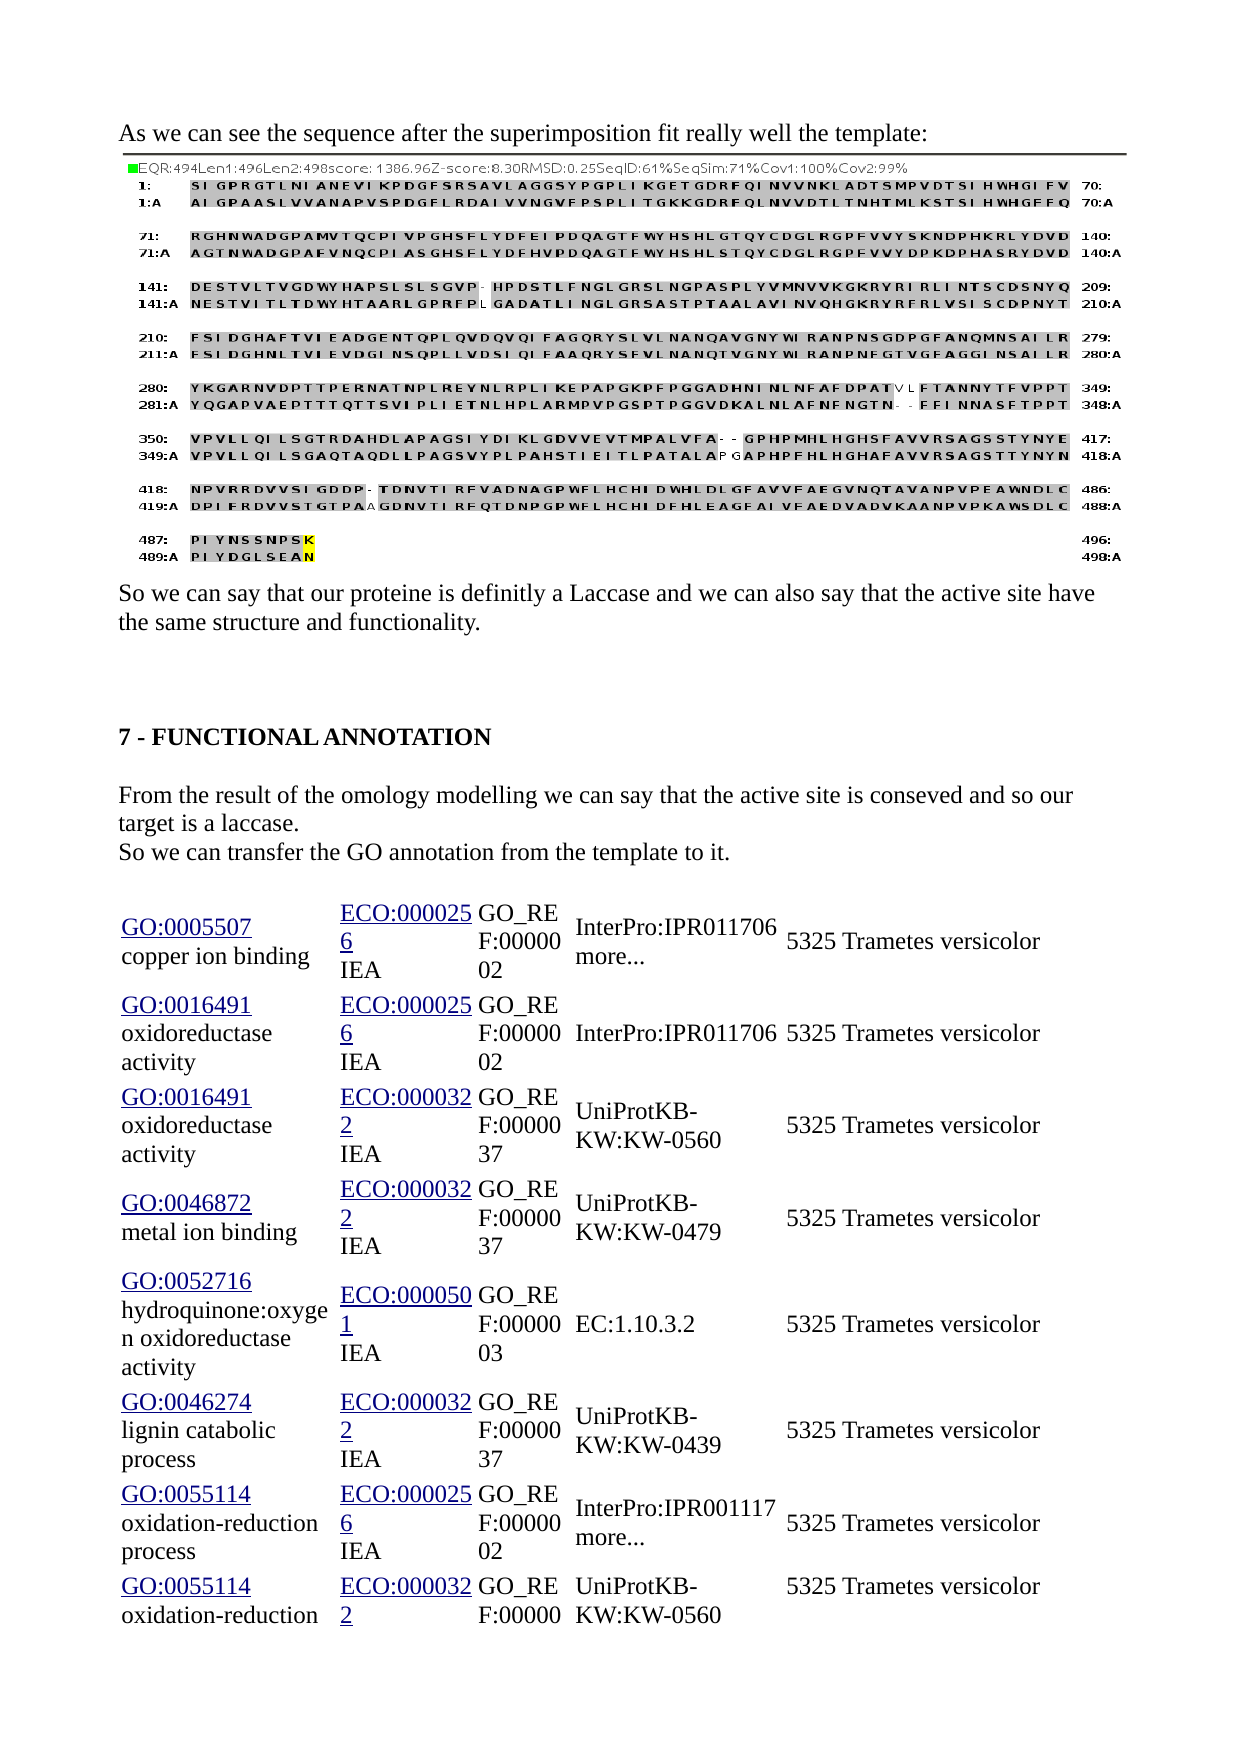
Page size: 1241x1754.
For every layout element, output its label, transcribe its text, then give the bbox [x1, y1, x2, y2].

table_cell 5325 Trametes versicolor [783, 1171, 1122, 1263]
table_cell UniProtKB-KW:KW-0439 [572, 1384, 783, 1476]
table_cell GO:0046274 lignin catabolic process [118, 1384, 337, 1476]
table_cell 5325 Trametes versicolor [783, 1384, 1122, 1476]
table_cell UniProtKB-KW:KW-0560 [572, 1568, 783, 1631]
table_cell 5325 Trametes versicolor [783, 1568, 1122, 1631]
table_cell GO:0046872 metal ion binding [118, 1171, 337, 1263]
table_cell 5325 Trametes versicolor [783, 1263, 1122, 1384]
table_cell GO:0016491 oxidoreductase activity [118, 987, 337, 1079]
table_cell ECO:0000322 IEA [337, 1171, 475, 1263]
table_cell 5325 Trametes versicolor [783, 1476, 1122, 1568]
table_cell 5325 Trametes versicolor [783, 987, 1122, 1079]
table_header ECO:0000256 IEA [337, 895, 475, 987]
table_cell EC:1.10.3.2 [572, 1263, 783, 1384]
table_cell ECO:0000501 IEA [337, 1263, 475, 1384]
table_cell 5325 Trametes versicolor [783, 1079, 1122, 1171]
table_cell GO:0052716 hydroquinone:oxygen oxidoreductase activity [118, 1263, 337, 1384]
table_cell GO:0055114 oxidation-reduction process [118, 1476, 337, 1568]
table_cell ECO:0000256 IEA [337, 1476, 475, 1568]
text 7 - FUNCTIONAL ANNOTATION [118, 722, 1122, 751]
table_cell GO_REF:0000037 [475, 1384, 572, 1476]
text So we can say that our proteine is definitly a Laccase and we can also say that the active site have the same structure and functionality. [118, 147, 1122, 636]
table_header 5325 Trametes versicolor [783, 895, 1122, 987]
picture [122, 153, 1127, 579]
table_cell UniProtKB-KW:KW-0479 [572, 1171, 783, 1263]
table_cell InterPro:IPR011706 [572, 987, 783, 1079]
text From the result of the omology modelling we can say that the active site is conseved and so our target is a laccase. [118, 780, 1122, 837]
table_cell GO_REF:0000037 [475, 1171, 572, 1263]
table_cell GO_REF:00000 [475, 1568, 572, 1631]
table_cell UniProtKB-KW:KW-0560 [572, 1079, 783, 1171]
table_cell GO_REF:0000002 [475, 987, 572, 1079]
table_header GO_REF:0000002 [475, 895, 572, 987]
table_cell GO_REF:0000037 [475, 1079, 572, 1171]
table_cell ECO:0000322 IEA [337, 1079, 475, 1171]
table_cell GO_REF:0000003 [475, 1263, 572, 1384]
table_cell GO_REF:0000002 [475, 1476, 572, 1568]
table_cell ECO:0000322 IEA [337, 1384, 475, 1476]
table_header InterPro:IPR011706 more... [572, 895, 783, 987]
text As we can see the sequence after the superimposition fit really well the template: [118, 118, 1122, 147]
table_cell GO:0016491 oxidoreductase activity [118, 1079, 337, 1171]
table_cell ECO:0000322 [337, 1568, 475, 1631]
table_cell InterPro:IPR001117 more... [572, 1476, 783, 1568]
table_cell ECO:0000256 IEA [337, 987, 475, 1079]
table_header GO:0005507 copper ion binding [118, 895, 337, 987]
text So we can transfer the GO annotation from the template to it. [118, 837, 1122, 866]
table_cell GO:0055114 oxidation-reduction [118, 1568, 337, 1631]
